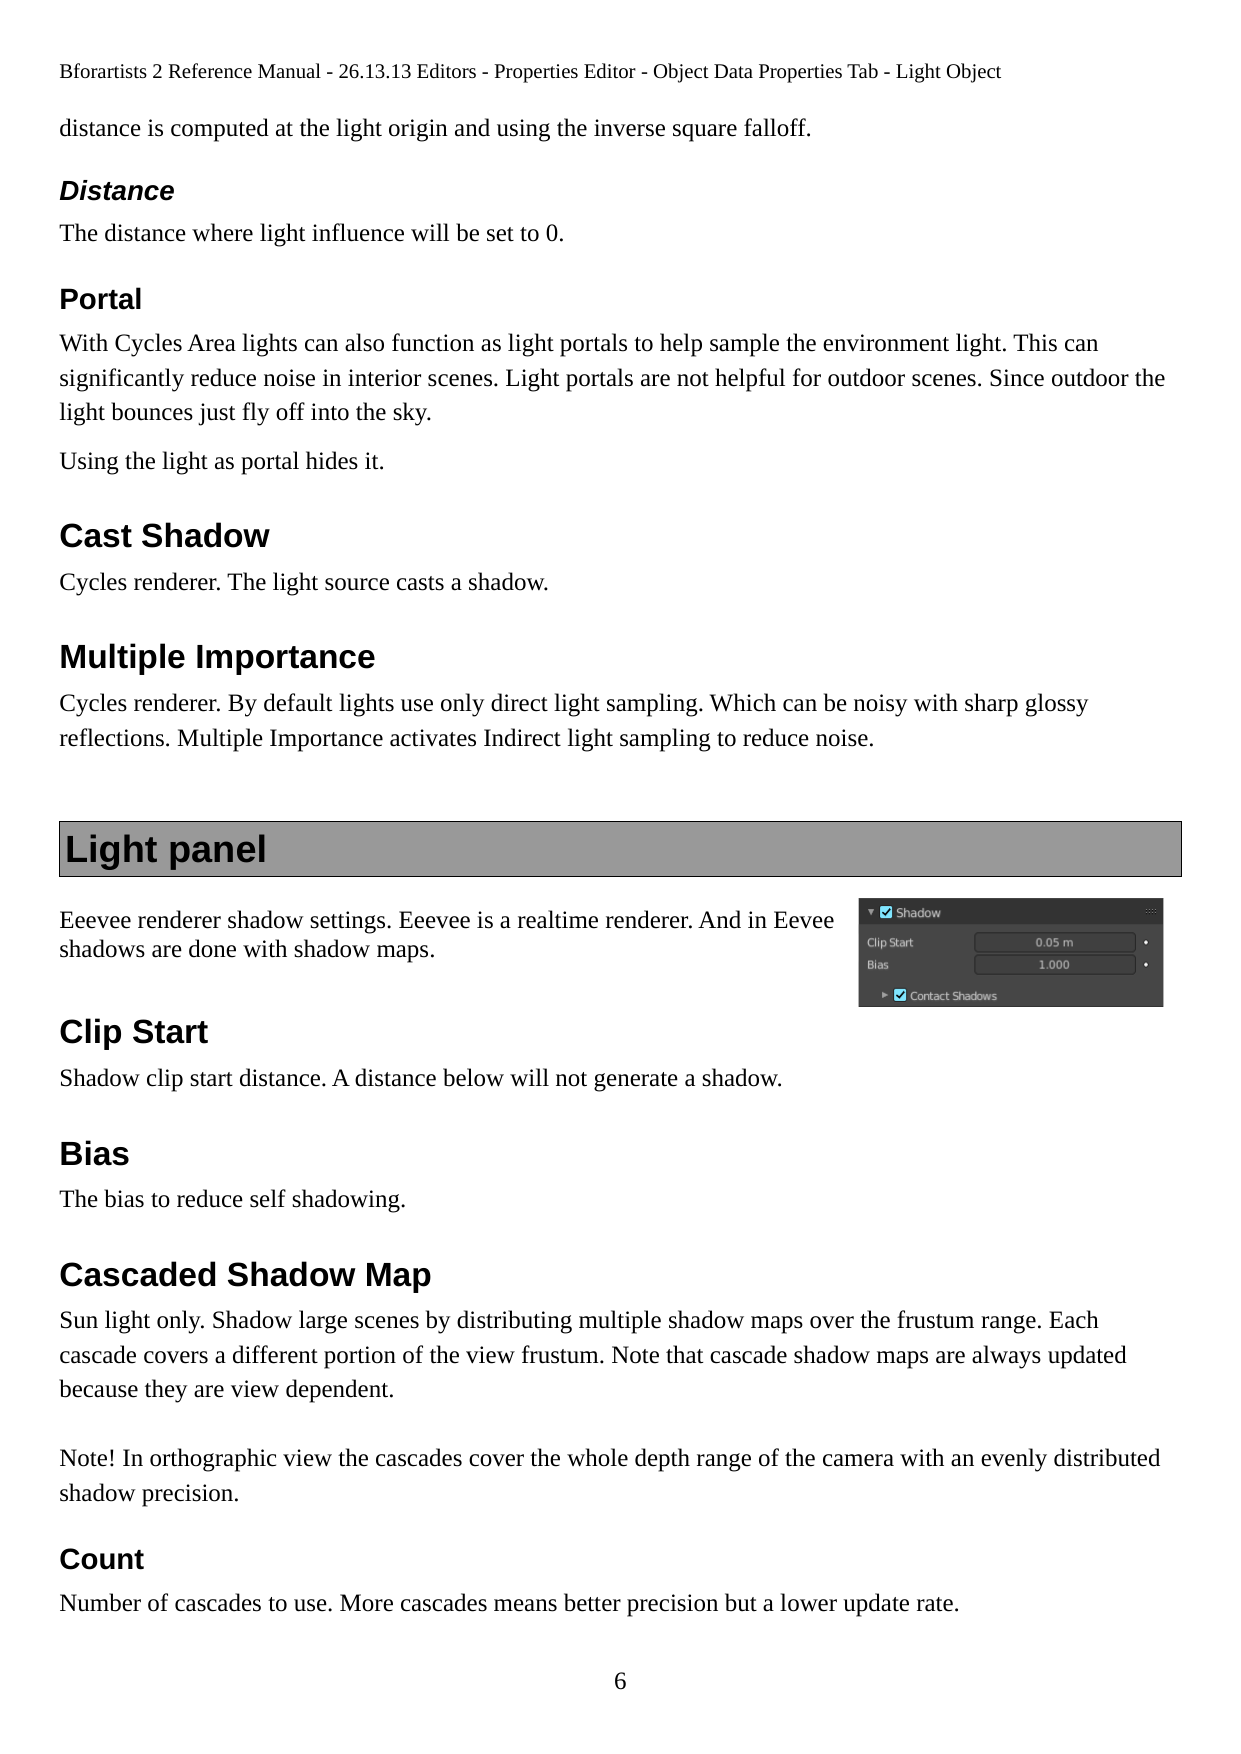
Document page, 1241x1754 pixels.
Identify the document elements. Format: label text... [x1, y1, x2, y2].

subtitle Count [59, 1542, 1181, 1575]
subtitle Distance [59, 174, 1181, 206]
text The bias to reduce self shadowing. [59, 1184, 1181, 1213]
picture [858, 898, 1164, 1007]
text Using the light as portal hides it. [59, 446, 1181, 475]
subtitle Bias [59, 1133, 1181, 1172]
text Cycles renderer. The light source casts a shadow. [59, 567, 1181, 596]
table_header Light panel [60, 822, 1181, 876]
text Shadow clip start distance. A distance below will not generate a shadow. [59, 1063, 1181, 1092]
text With Cycles Area lights can also function as light portals to help sample the environment light. This can significantly reduce noise in interior scenes. Light portals are not helpful for outdoor scenes. Since outdoor the light bounces just fly off into the sky. [59, 328, 1181, 426]
text distance is computed at the light origin and using the inverse square falloff. [59, 113, 1181, 141]
text Sun light only. Shadow large scenes by distributing multiple shadow maps over the frustum range. Each cascade covers a different portion of the view frustum. Note that cascade shadow maps are always updated because they are view dependent. Note! In orthographic view the cascades cover the whole depth range of the camera with an evenly distributed shadow precision. [59, 1306, 1181, 1507]
text Eeevee renderer shadow settings. Eeevee is a realtime renderer. And in Eevee shadows are done with shadow maps. [59, 905, 858, 963]
text Number of cascades to use. More cascades means better precision but a lower update rate. [59, 1588, 1181, 1617]
text Cycles renderer. By default lights use only direct light sampling. Which can be noisy with sharp glossy reflections. Multiple Importance activates Indirect light sampling to reduce noise. [59, 688, 1181, 752]
subtitle Cascaded Shadow Map [59, 1254, 1181, 1293]
text The distance where light influence will be set to 0. [59, 218, 1181, 247]
subtitle Cast Shadow [59, 516, 1181, 555]
subtitle Multiple Importance [59, 637, 1181, 676]
subtitle Clip Start [59, 1012, 1181, 1051]
subtitle Portal [59, 282, 1181, 316]
